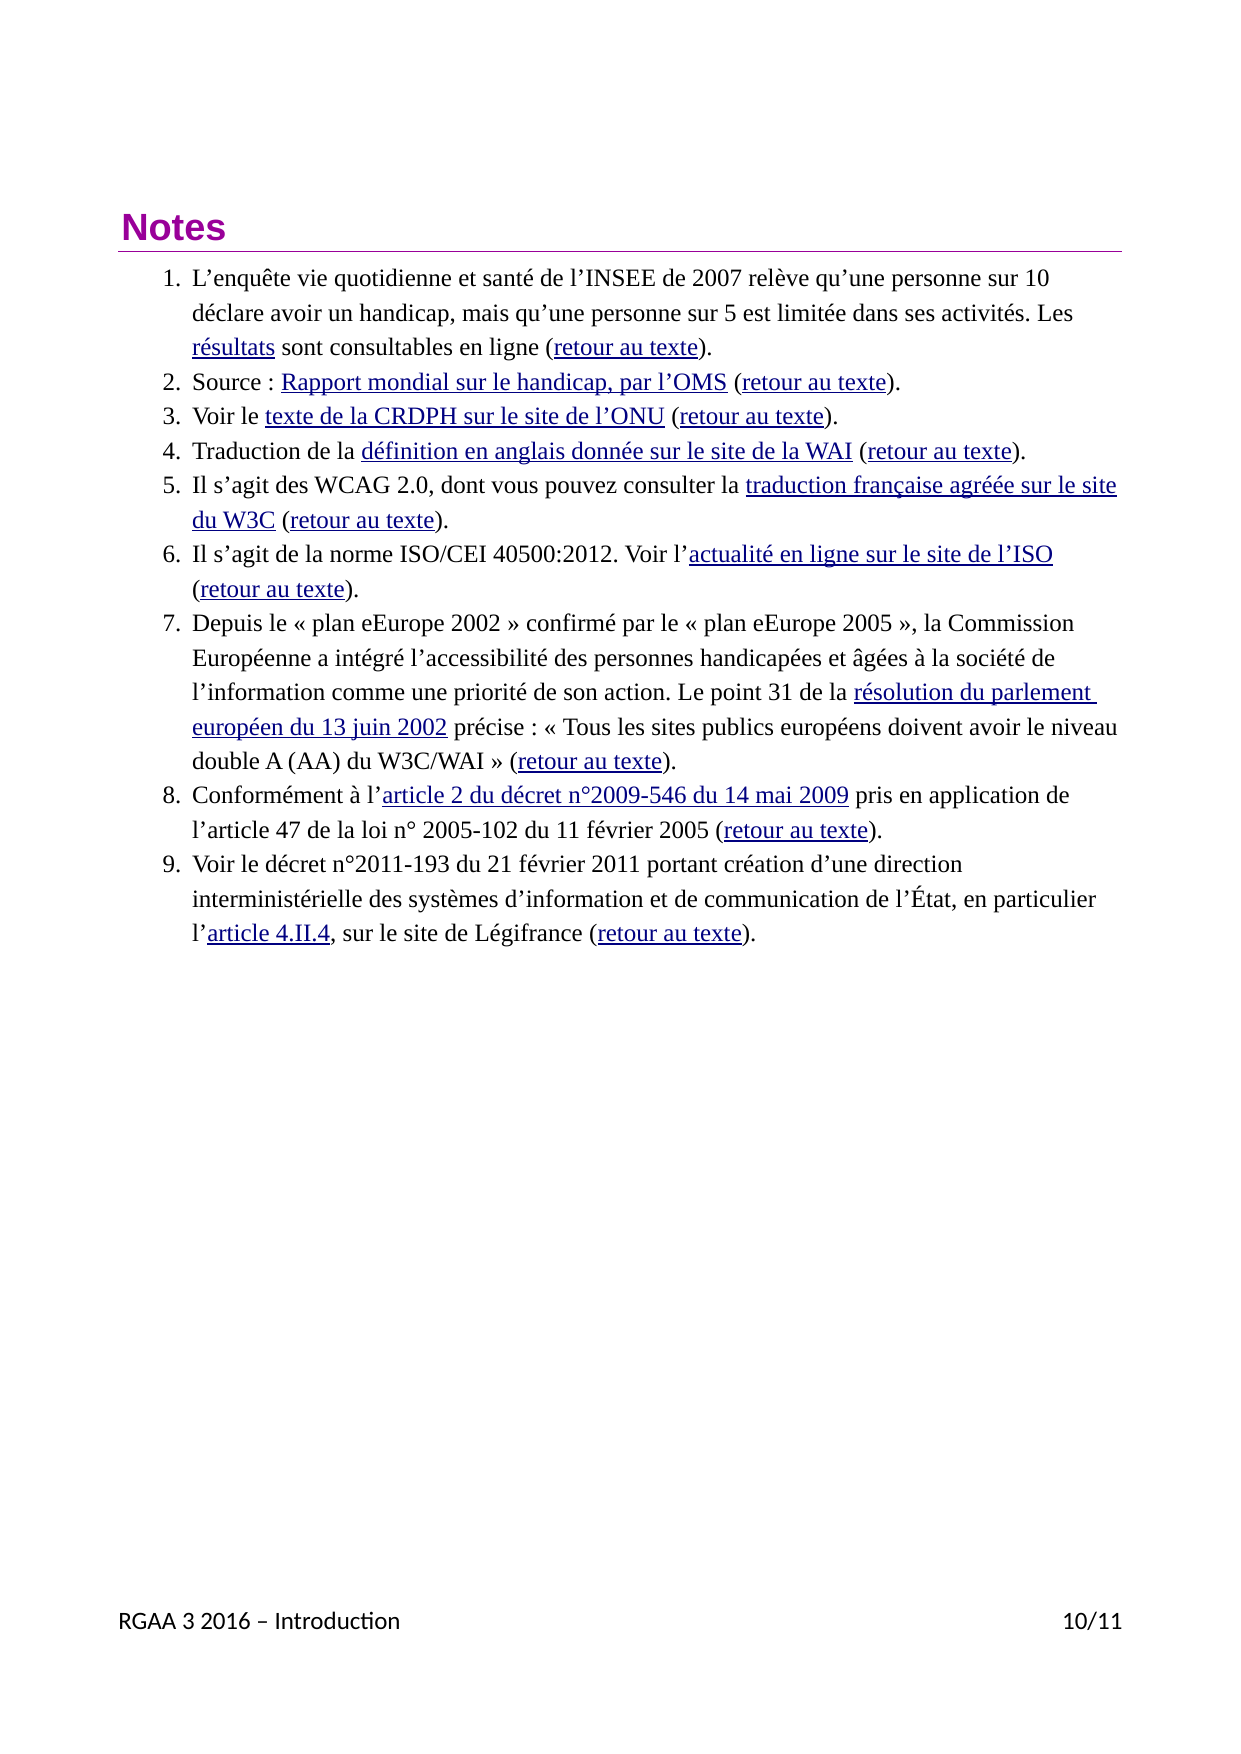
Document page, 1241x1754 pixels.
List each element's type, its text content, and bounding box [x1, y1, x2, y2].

list Voir le texte de la CRDPH sur le site de l’ONU (retour au texte). [162, 401, 1122, 430]
list Voir le décret n°2011-193 du 21 février 2011 portant création d’une direction interministérielle des systèmes d’information et de communication de l’État, en particulier l’article 4.II.4, sur le site de Légifrance (retour au texte). [162, 849, 1122, 947]
list Traduction de la définition en anglais donnée sur le site de la WAI (retour au texte). [162, 436, 1122, 464]
list Depuis le « plan eEurope 2002 » confirmé par le « plan eEurope 2005 », la Commission Européenne a intégré l’accessibilité des personnes handicapées et âgées à la société de l’information comme une priorité de son action. Le point 31 de la résolution du parlement européen du 13 juin 2002 précise : « Tous les sites publics européens doivent avoir le niveau double A (AA) du W3C/WAI » (retour au texte). [162, 608, 1122, 775]
list Source : Rapport mondial sur le handicap, par l’OMS (retour au texte). [162, 367, 1122, 396]
list Conformément à l’article 2 du décret n°2009-546 du 14 mai 2009 pris en application de l’article 47 de la loi n° 2005-102 du 11 février 2005 (retour au texte). [162, 781, 1122, 844]
list Il s’agit des WCAG 2.0, dont vous pouvez consulter la traduction française agréée sur le site du W3C (retour au texte). [162, 470, 1122, 533]
list L’enquête vie quotidienne et santé de l’INSEE de 2007 relève qu’une personne sur 10 déclare avoir un handicap, mais qu’une personne sur 5 est limitée dans ses activités. Les résultats sont consultables en ligne (retour au texte). [162, 263, 1122, 361]
list Il s’agit de la norme ISO/CEI 40500:2012. Voir l’actualité en ligne sur le site de l’ISO (retour au texte). [162, 539, 1122, 602]
subtitle Notes [118, 201, 1122, 251]
